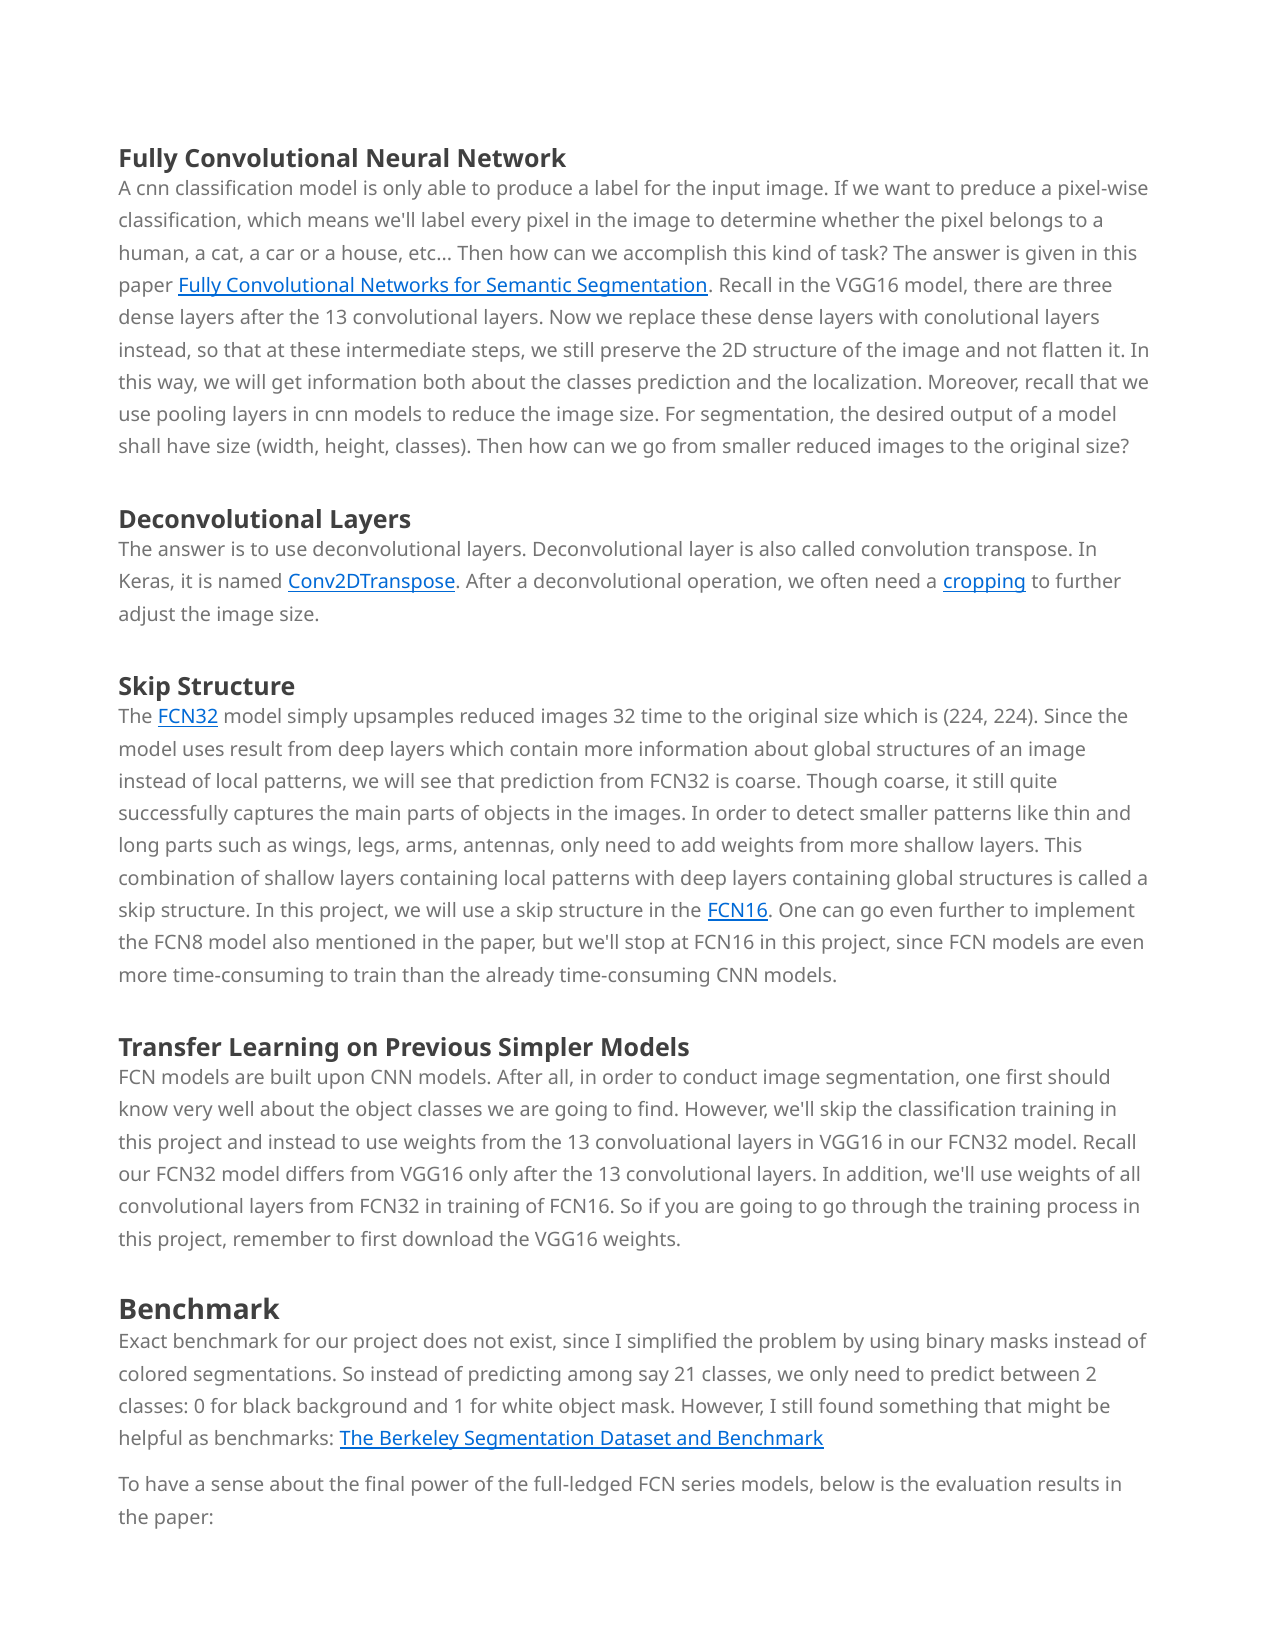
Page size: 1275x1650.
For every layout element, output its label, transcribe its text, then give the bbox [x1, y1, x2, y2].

text Exact benchmark for our project does not exist, since I simplified the problem by using binary masks instead of colored segmentations. So instead of predicting among say 21 classes, we only need to predict between 2 classes: 0 for black background and 1 for white object mask. However, I still found something that might be helpful as benchmarks: The Berkeley Segmentation Dataset and Benchmark [118, 1327, 1157, 1451]
text A cnn classification model is only able to produce a label for the input image. If we want to preduce a pixel-wise classification, which means we'll label every pixel in the image to determine whether the pixel belongs to a human, a cat, a car or a house, etc... Then how can we accomplish this kind of task? The answer is given in this paper Fully Convolutional Networks for Semantic Segmentation. Recall in the VGG16 model, there are three dense layers after the 13 convolutional layers. Now we replace these dense layers with conolutional layers instead, so that at these intermediate steps, we still preserve the 2D structure of the image and not flatten it. In this way, we will get information both about the classes prediction and the localization. Moreover, recall that we use pooling layers in cnn models to reduce the image size. For segmentation, the desired output of a model shall have size (width, height, classes). Then how can we go from smaller reduced images to the original size? [118, 174, 1157, 460]
subtitle Skip Structure [118, 646, 1157, 702]
text The FCN32 model simply upsamples reduced images 32 time to the original size which is (224, 224). Since the model uses result from deep layers which contain more information about global structures of an image instead of local patterns, we will see that prediction from FCN32 is coarse. Though coarse, it still quite successfully captures the main parts of objects in the images. In order to detect smaller patterns like thin and long parts such as wings, legs, arms, antennas, only need to add weights from more shallow layers. This combination of shallow layers containing local patterns with deep layers containing global structures is called a skip structure. In this project, we will use a skip structure in the FCN16. One can go even further to implement the FCN8 model also mentioned in the paper, but we'll stop at FCN16 in this project, since FCN models are even more time-consuming to train than the already time-consuming CNN models. [118, 702, 1157, 988]
subtitle Transfer Learning on Previous Simpler Models [118, 1007, 1157, 1063]
text FCN models are built upon CNN models. After all, in order to conduct image segmentation, one first should know very well about the object classes we are going to find. However, we'll skip the classification training in this project and instead to use weights from the 13 convoluational layers in VGG16 in our FCN32 model. Recall our FCN32 model differs from VGG16 only after the 13 convolutional layers. In addition, we'll use weights of all convolutional layers from FCN32 in training of FCN16. So if you are going to go through the training process in this project, remember to first download the VGG16 weights. [118, 1063, 1157, 1252]
subtitle Fully Convolutional Neural Network [118, 118, 1157, 174]
text The answer is to use deconvolutional layers. Deconvolutional layer is also called convolution transpose. In Keras, it is named Conv2DTranspose. After a deconvolutional operation, we often need a cropping to further adjust the image size. [118, 535, 1157, 627]
subtitle Deconvolutional Layers [118, 479, 1157, 535]
subtitle Benchmark [118, 1271, 1157, 1327]
text To have a sense about the final power of the full-ledged FCN series models, below is the evaluation results in the paper: [118, 1471, 1157, 1530]
